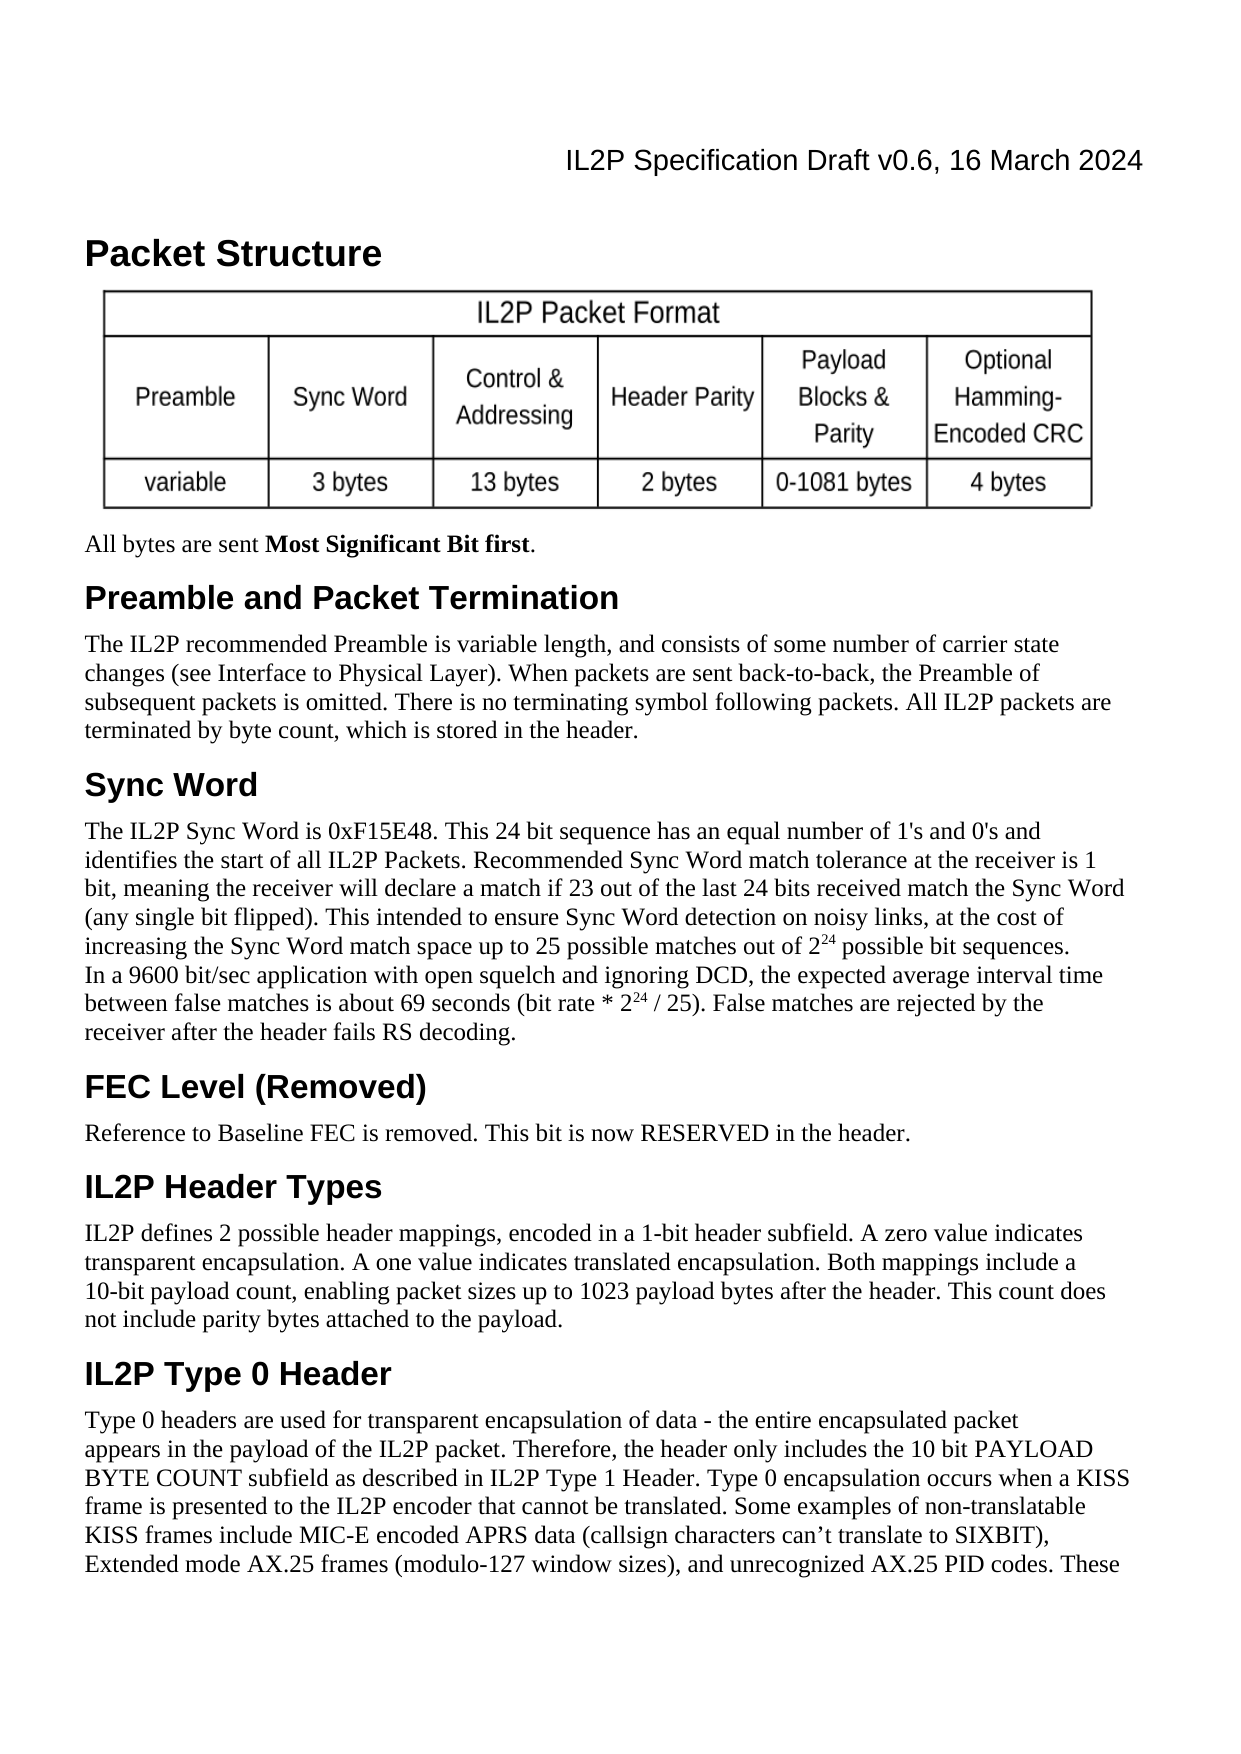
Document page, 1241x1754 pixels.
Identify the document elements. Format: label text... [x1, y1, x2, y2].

text Extended mode AX.25 frames (modulo-127 window sizes), and unrecognized AX.25 PID codes. These [84, 1549, 1144, 1578]
text The IL2P recommended Preamble is variable length, and consists of some number of carrier state [84, 629, 1144, 658]
text receiver after the header fails RS decoding. [84, 1017, 1144, 1046]
text terminated by byte count, which is stored in the header. [84, 716, 1144, 744]
subtitle Preamble and Packet Termination [84, 578, 1144, 617]
text transparent encapsulation. A one value indicates translated encapsulation. Both mappings include a [84, 1247, 1144, 1276]
subtitle IL2P Header Types [84, 1167, 1144, 1206]
subtitle FEC Level (Removed) [84, 1067, 1144, 1105]
text appears in the payload of the IL2P packet. Therefore, the header only includes the 10 bit PAYLOAD [84, 1434, 1144, 1463]
subtitle Sync Word [84, 765, 1144, 803]
text not include parity bytes attached to the payload. [84, 1304, 1144, 1333]
text 10-bit payload count, enabling packet sizes up to 1023 payload bytes after the header. This count does [84, 1276, 1144, 1304]
text BYTE COUNT subfield as described in IL2P Type 1 Header. Type 0 encapsulation occurs when a KISS [84, 1463, 1144, 1491]
subtitle Packet Structure [84, 231, 1144, 274]
picture [92, 277, 1105, 529]
text The IL2P Sync Word is 0xF15E48. This 24 bit sequence has an equal number of 1's and 0's and [84, 816, 1144, 845]
text KISS frames include MIC-E encoded APRS data (callsign characters can’t translate to SIXBIT), [84, 1520, 1144, 1549]
text identifies the start of all IL2P Packets. Recommended Sync Word match tolerance at the receiver is 1 [84, 845, 1144, 873]
text subsequent packets is omitted. There is no terminating symbol following packets. All IL2P packets are [84, 687, 1144, 716]
text In a 9600 bit/sec application with open squelch and ignoring DCD, the expected average interval time [84, 960, 1144, 988]
text Reference to Baseline FEC is removed. This bit is now RESERVED in the header. [84, 1118, 1144, 1147]
text increasing the Sync Word match space up to 25 possible matches out of 224 possible bit sequences. [84, 931, 1144, 960]
subtitle IL2P Type 0 Header [84, 1354, 1144, 1393]
text (any single bit flipped). This intended to ensure Sync Word detection on noisy links, at the cost of [84, 902, 1144, 931]
text Type 0 headers are used for transparent encapsulation of data - the entire encapsulated packet [84, 1405, 1144, 1434]
text All bytes are sent Most Significant Bit first. [84, 287, 1144, 557]
text between false matches is about 69 seconds (bit rate * 224 / 25). False matches are rejected by the [84, 988, 1144, 1017]
text frame is presented to the IL2P encoder that cannot be translated. Some examples of non-translatable [84, 1491, 1144, 1520]
text bit, meaning the receiver will declare a match if 23 out of the last 24 bits received match the Sync Word [84, 873, 1144, 902]
text IL2P defines 2 possible header mappings, encoded in a 1-bit header subfield. A zero value indicates [84, 1218, 1144, 1247]
text changes (see Interface to Physical Layer). When packets are sent back-to-back, the Preamble of [84, 658, 1144, 687]
